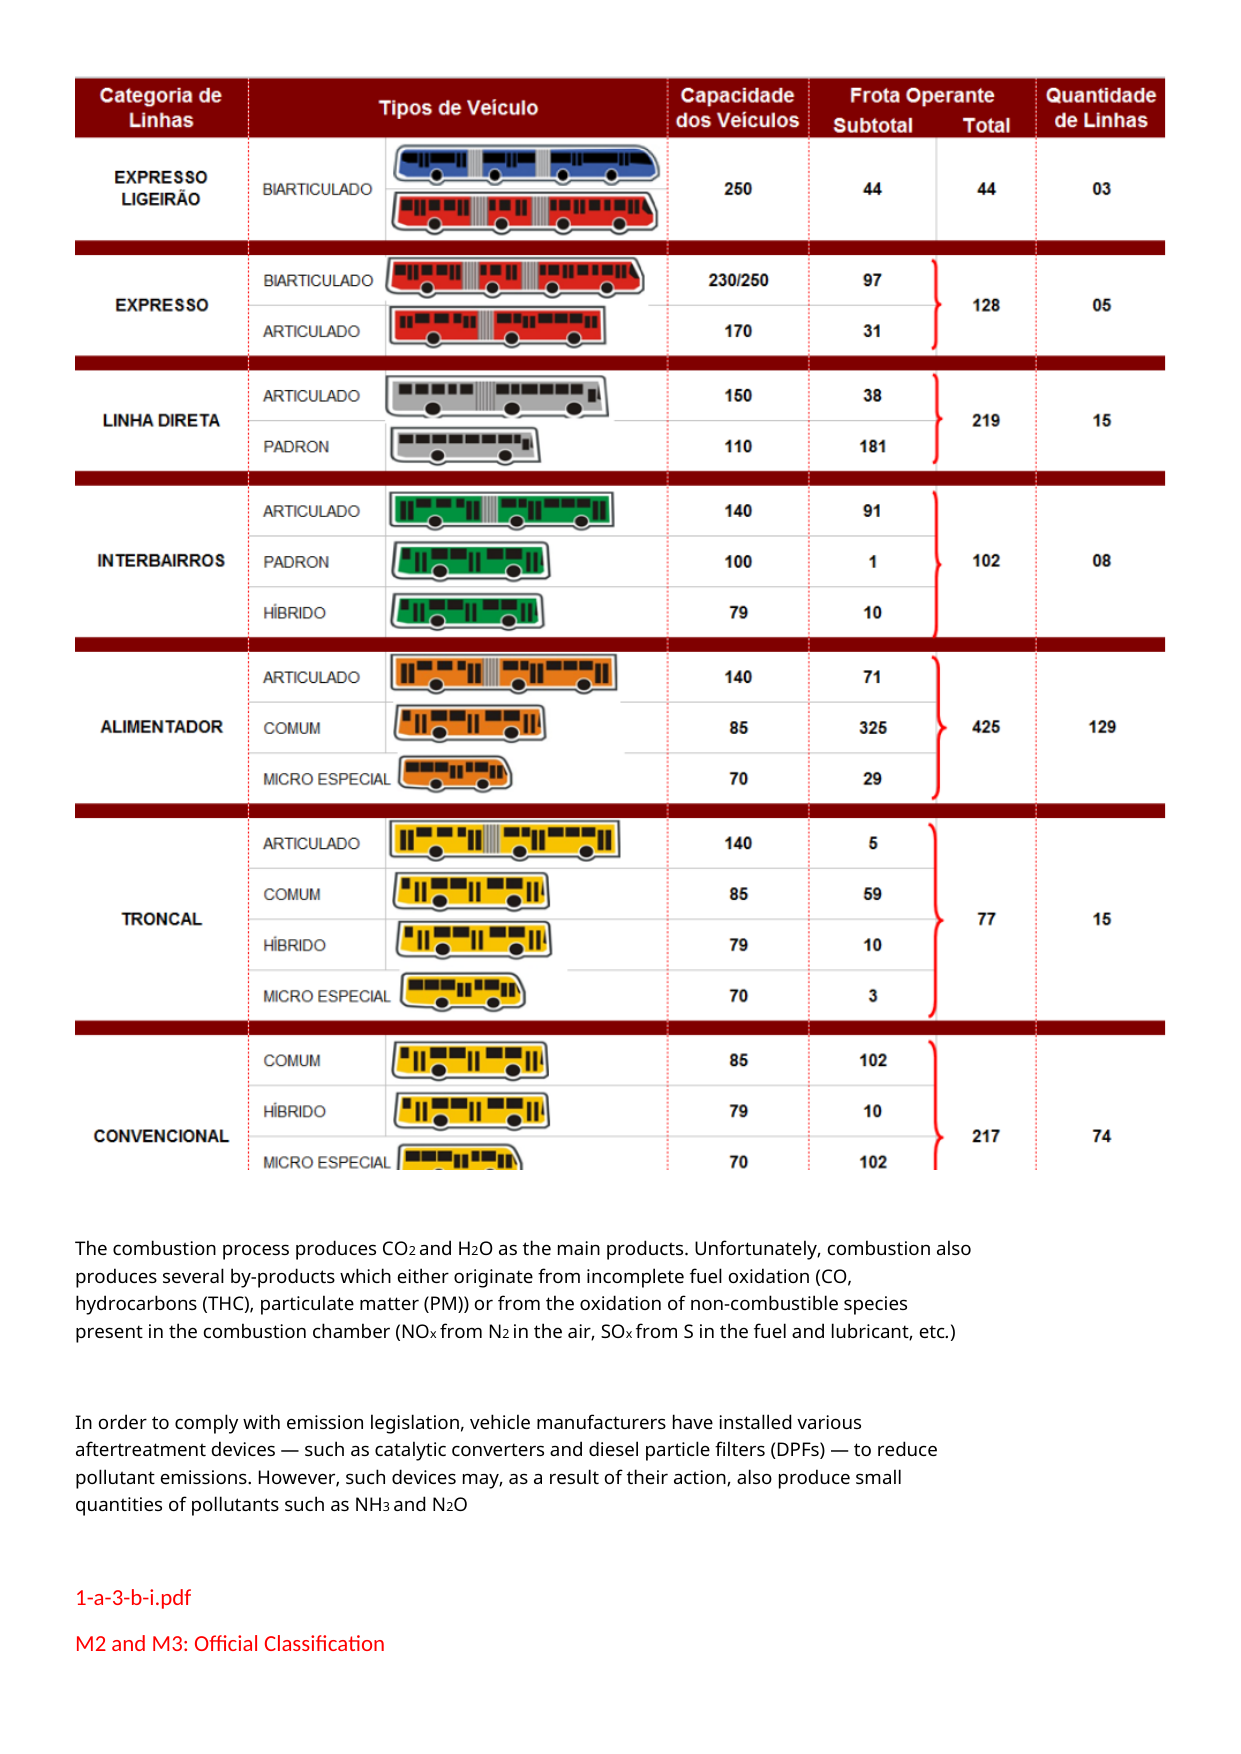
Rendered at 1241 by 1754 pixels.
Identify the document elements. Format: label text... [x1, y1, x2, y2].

text The combustion process produces CO2 and H2O as the main products. Unfortunately, combustion also produces several by-products which either originate from incomplete fuel oxidation (CO, hydrocarbons (THC), particulate matter (PM)) or from the oxidation of non-combustible species present in the combustion chamber (NOx from N2 in the air, SOx from S in the fuel and lubricant, etc.) [75, 1236, 1165, 1343]
text 1-a-3-b-i.pdf [75, 1583, 1165, 1611]
text In order to comply with emission legislation, vehicle manufacturers have installed various aftertreatment devices — such as catalytic converters and diesel particle filters (DPFs) — to reduce pollutant emissions. However, such devices may, as a result of their action, also produce small quantities of pollutants such as NH3 and N2O [75, 1409, 1165, 1517]
text M2 and M3: Official Classification [75, 1629, 1165, 1657]
picture [75, 75, 1166, 1170]
